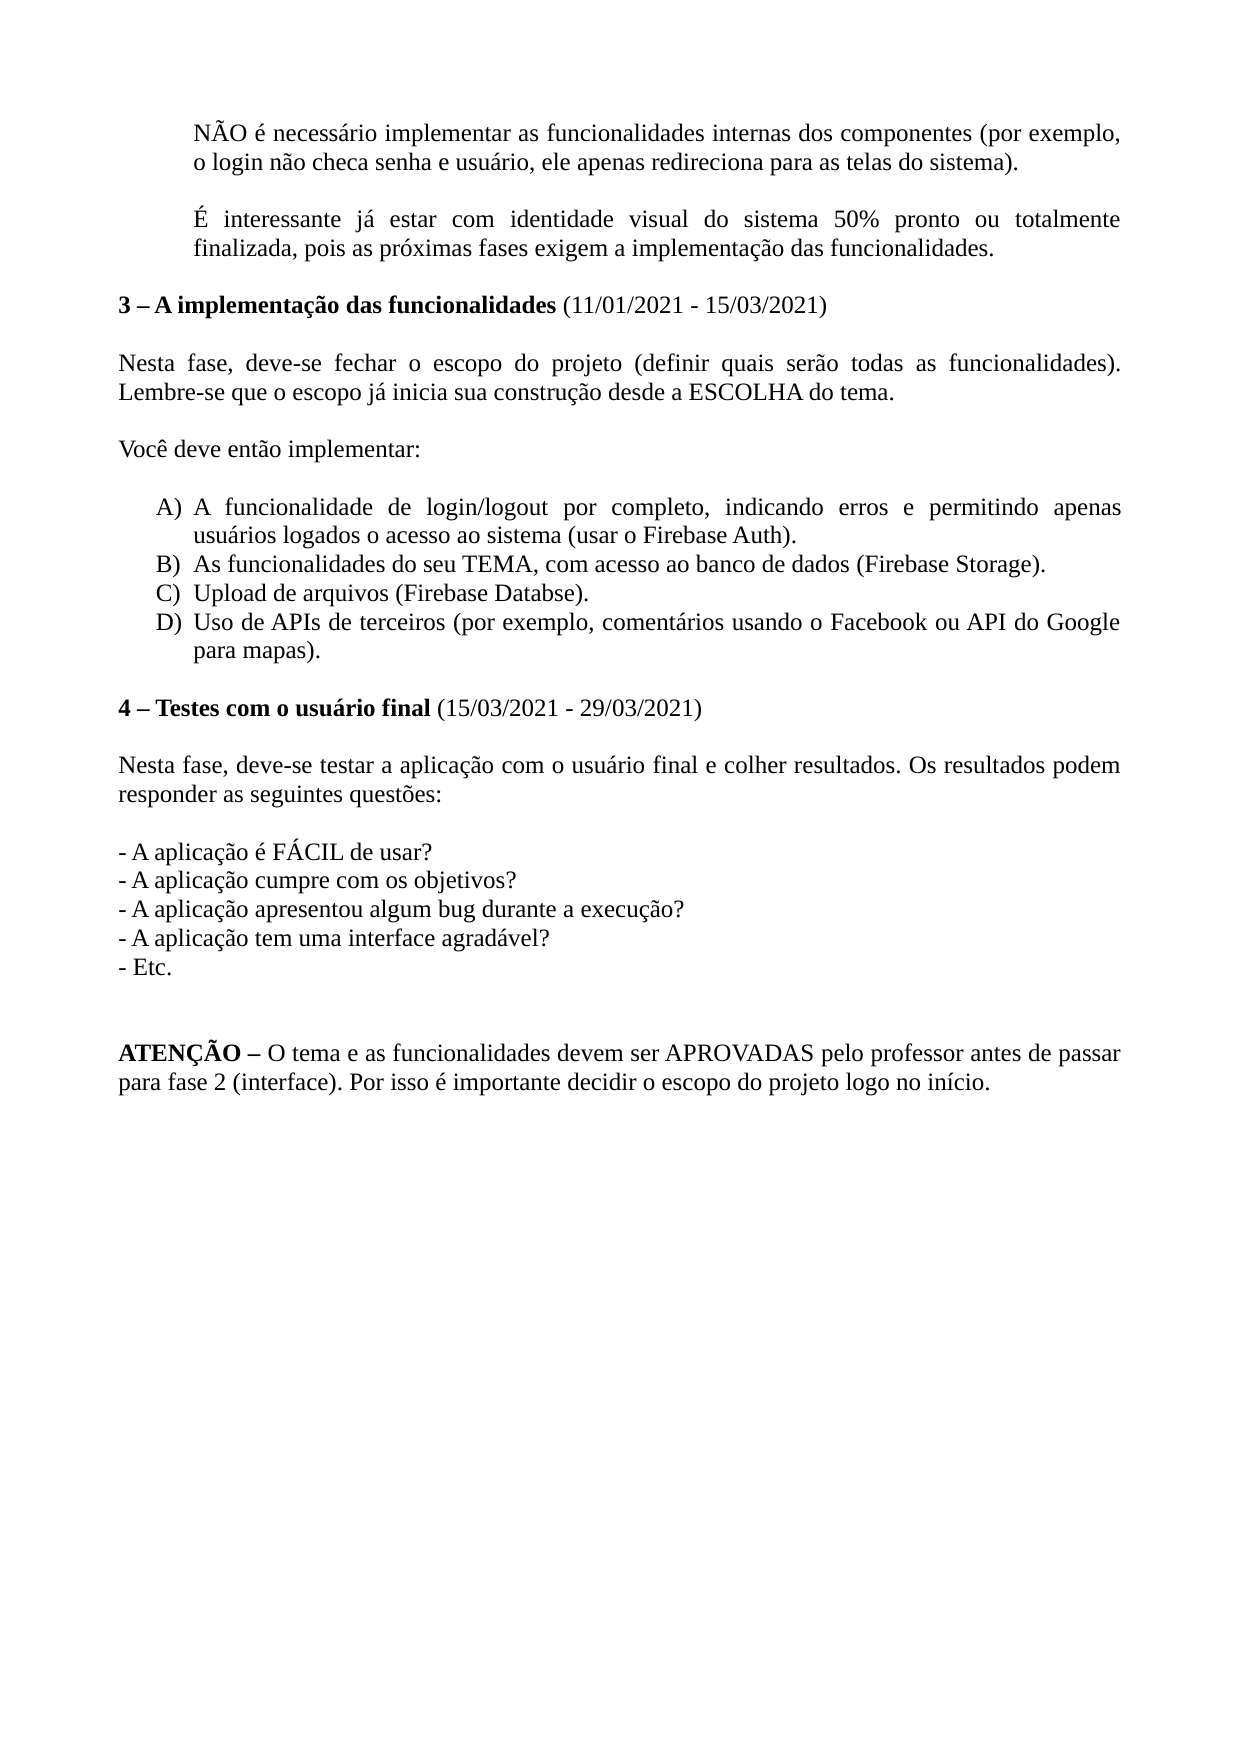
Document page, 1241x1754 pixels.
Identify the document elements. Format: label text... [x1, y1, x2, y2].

text - A aplicação é FÁCIL de usar? [118, 837, 1122, 866]
text Nesta fase, deve-se testar a aplicação com o usuário final e colher resultados. Os resultados podem responder as seguintes questões: [118, 751, 1122, 808]
text - A aplicação tem uma interface agradável? [118, 923, 1122, 952]
list Uso de APIs de terceiros (por exemplo, comentários usando o Facebook ou API do Google para mapas). [156, 607, 1122, 664]
text - A aplicação cumpre com os objetivos? [118, 866, 1122, 894]
text Nesta fase, deve-se fechar o escopo do projeto (definir quais serão todas as funcionalidades). Lembre-se que o escopo já inicia sua construção desde a ESCOLHA do tema. [118, 348, 1122, 406]
text - Etc. [118, 952, 1122, 981]
list A funcionalidade de login/logout por completo, indicando erros e permitindo apenas usuários logados o acesso ao sistema (usar o Firebase Auth). [156, 492, 1122, 549]
text - A aplicação apresentou algum bug durante a execução? [118, 894, 1122, 923]
list As funcionalidades do seu TEMA, com acesso ao banco de dados (Firebase Storage). [156, 549, 1122, 578]
text 4 – Testes com o usuário final (15/03/2021 - 29/03/2021) [118, 693, 1122, 722]
list Upload de arquivos (Firebase Databse). [156, 578, 1122, 607]
list NÃO é necessário implementar as funcionalidades internas dos componentes (por exemplo, o login não checa senha e usuário, ele apenas redireciona para as telas do sistema). [156, 118, 1122, 176]
text 3 – A implementação das funcionalidades (11/01/2021 - 15/03/2021) [118, 291, 1122, 319]
list É interessante já estar com identidade visual do sistema 50% pronto ou totalmente finalizada, pois as próximas fases exigem a implementação das funcionalidades. [156, 204, 1122, 262]
text ATENÇÃO – O tema e as funcionalidades devem ser APROVADAS pelo professor antes de passar para fase 2 (interface). Por isso é importante decidir o escopo do projeto logo no início. [118, 1038, 1122, 1096]
text Você deve então implementar: [118, 434, 1122, 463]
